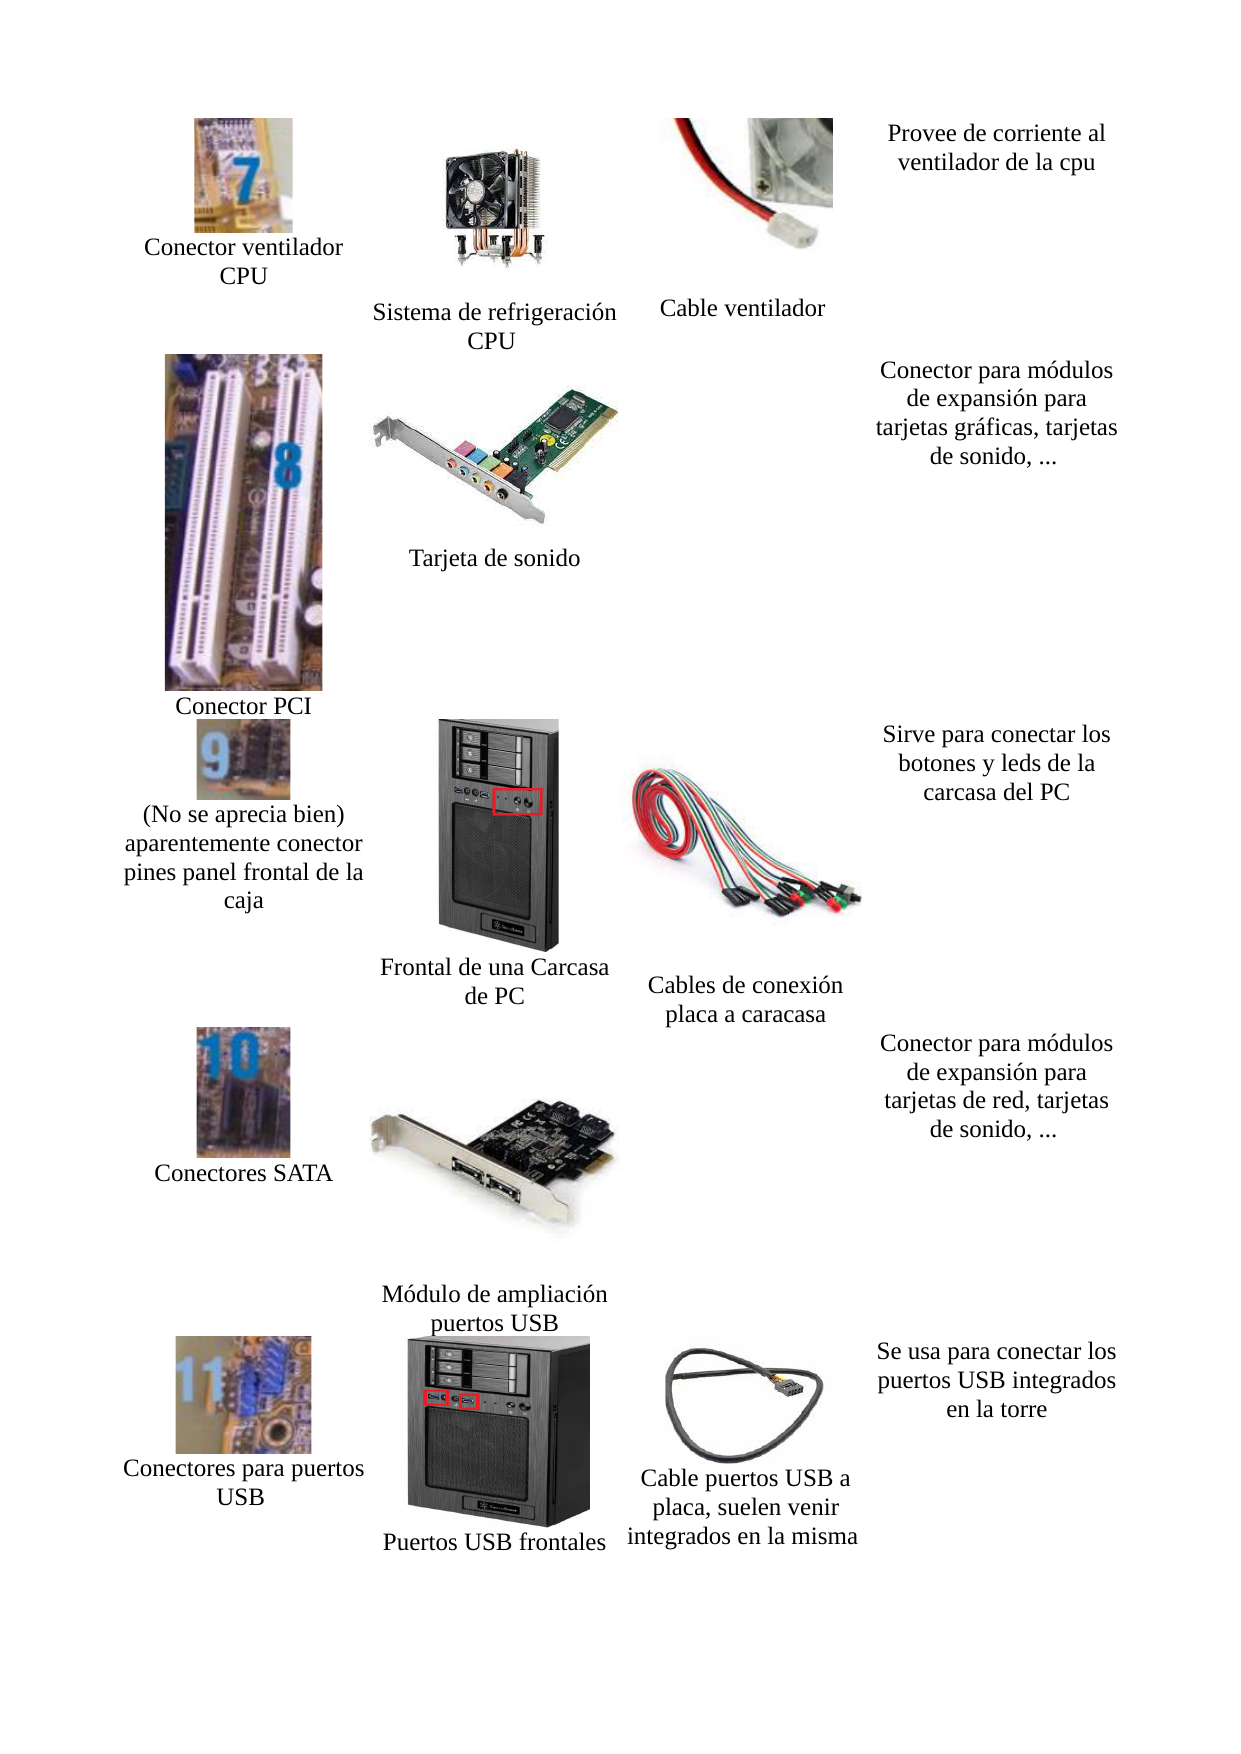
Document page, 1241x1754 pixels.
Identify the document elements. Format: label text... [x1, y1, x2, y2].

table_cell Cables de conexión placa a caracasa [620, 971, 871, 1028]
picture [369, 354, 620, 543]
table_cell [620, 1028, 871, 1336]
picture [658, 118, 833, 294]
picture [164, 354, 323, 691]
picture [175, 1336, 312, 1454]
picture [194, 118, 293, 233]
table_cell Provee de corriente al ventilador de la cpu [871, 118, 1122, 355]
picture [430, 719, 559, 952]
picture [369, 1027, 620, 1279]
table_cell Módulo de ampliación puertos USB [369, 1279, 620, 1336]
table_cell [620, 355, 871, 719]
picture [196, 1027, 291, 1158]
table_cell Tarjeta de sonido [369, 543, 620, 719]
table_cell (No se aprecia bien) aparentemente conector pines panel frontal de la caja [118, 720, 369, 1028]
table_cell Conector PCI [118, 355, 369, 719]
table_cell Conector ventilador CPU [118, 118, 369, 355]
table_cell Frontal de una Carcasa de PC [369, 720, 620, 1027]
table_cell Conector para módulos de expansión para tarjetas de red, tarjetas de sonido, ... [871, 1028, 1122, 1336]
table_cell Conectores SATA [118, 1028, 369, 1336]
table_cell Se usa para conectar los puertos USB integrados en la torre [871, 1336, 1122, 1556]
table_cell Conector para módulos de expansión para tarjetas gráficas, tarjetas de sonido, ... [871, 355, 1122, 719]
table_cell Cable ventilador [620, 118, 871, 355]
table_cell Cable puertos USB a placa, suelen venir integrados en la misma [620, 1336, 871, 1556]
picture [410, 118, 579, 298]
table_cell Conectores para puertos USB [118, 1336, 369, 1556]
table_cell Sirve para conectar los botones y leds de la carcasa del PC [871, 720, 1122, 1028]
table_cell Puertos USB frontales [369, 1336, 620, 1556]
picture [620, 719, 872, 971]
table_cell Sistema de refrigeración CPU [369, 118, 620, 354]
picture [196, 719, 291, 800]
